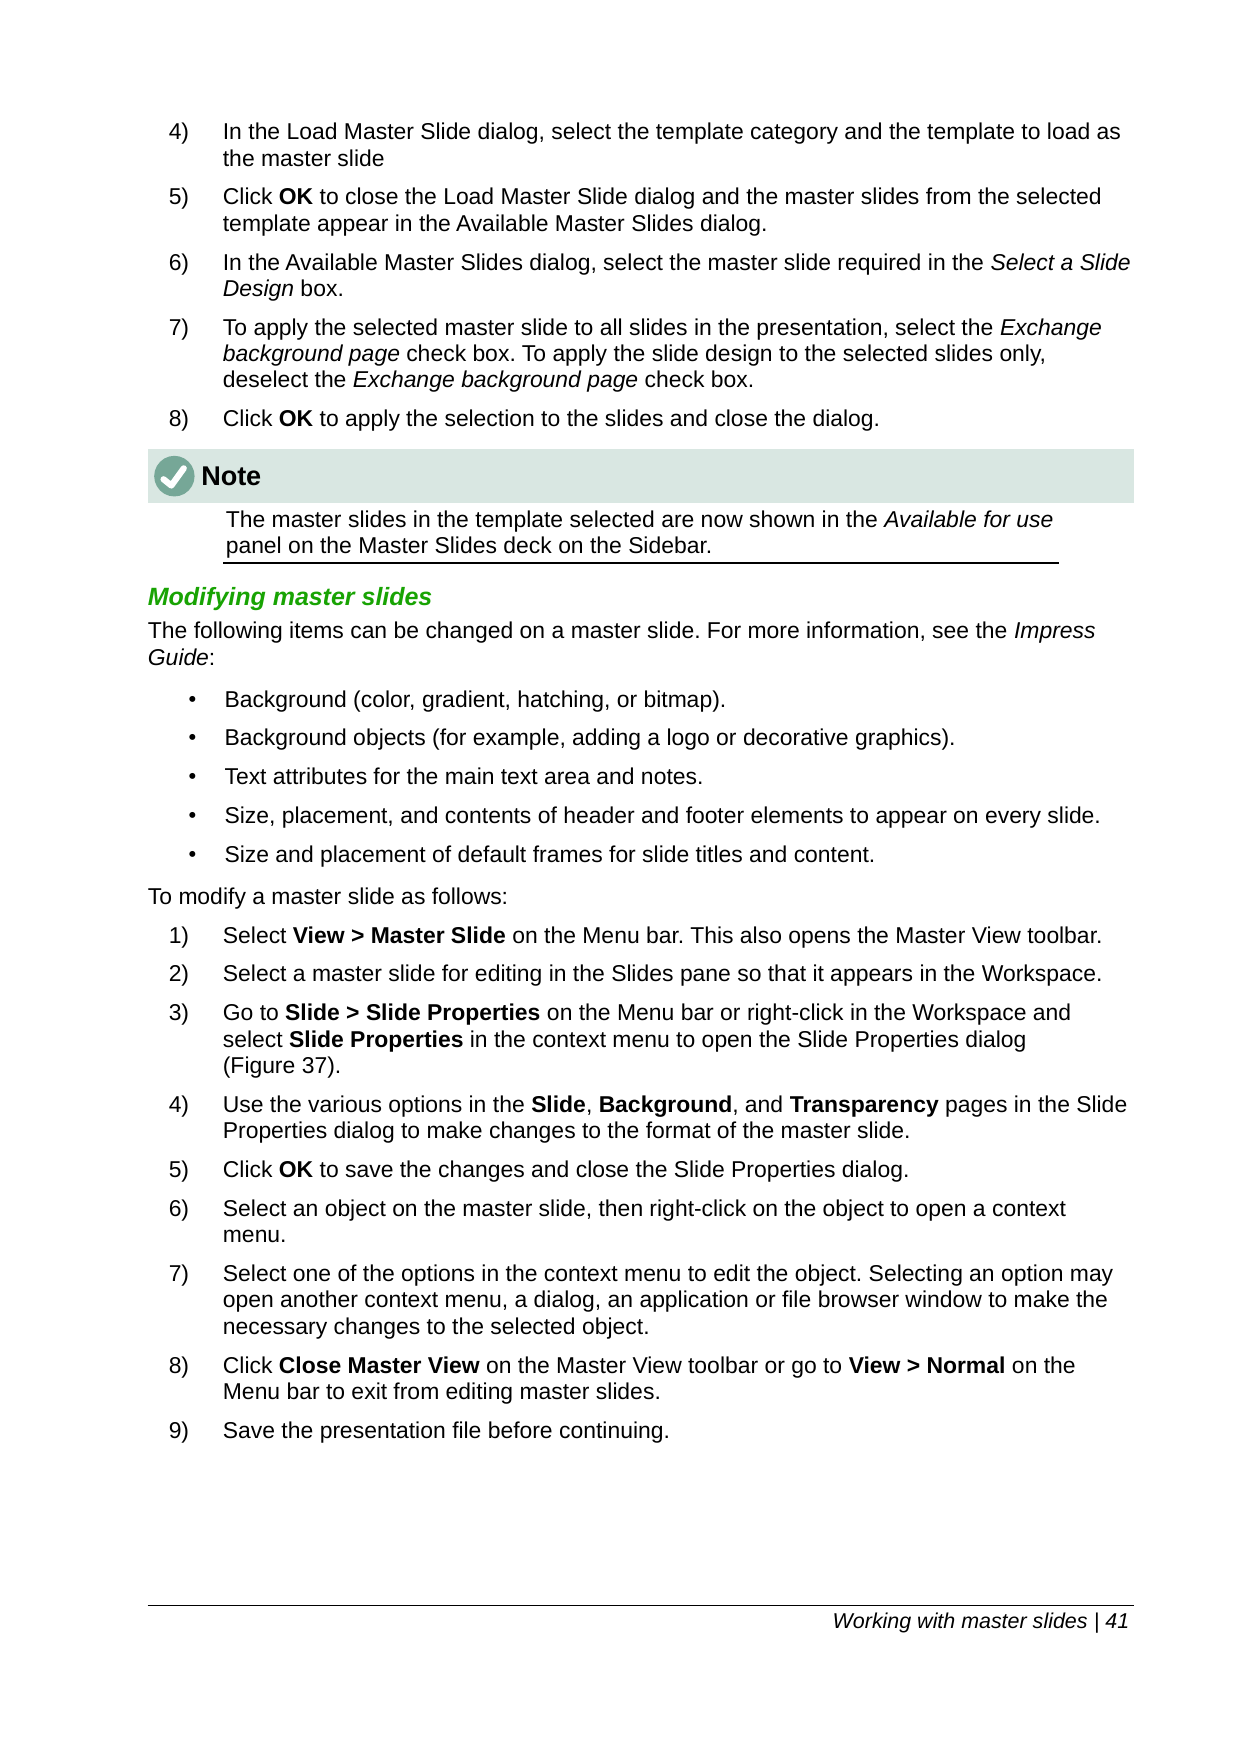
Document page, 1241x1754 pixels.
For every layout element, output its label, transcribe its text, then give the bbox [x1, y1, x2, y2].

list Save the presentation file before continuing. [189, 1417, 1134, 1443]
subtitle Note [148, 449, 1134, 503]
text To modify a master slide as follows: [148, 883, 1134, 909]
text The following items can be changed on a master slide. For more information, see the Impress Guide: [148, 617, 1134, 670]
list Go to Slide > Slide Properties on the Menu bar or right-click in the Workspace and select Slide Properties in the context menu to open the Slide Properties dialog (Figure 37). [189, 999, 1134, 1078]
list Click Close Master View on the Master View toolbar or go to View > Normal on the Menu bar to exit from editing master slides. [189, 1352, 1134, 1404]
list Click OK to apply the selection to the slides and close the dialog. [189, 405, 1134, 432]
text The master slides in the template selected are now shown in the Available for use panel on the Master Slides deck on the Sidebar. [223, 503, 1059, 562]
list Background objects (for example, adding a logo or decorative graphics). [185, 721, 1134, 751]
list Size and placement of default frames for slide titles and content. [185, 838, 1134, 870]
list Background (color, gradient, hatching, or bitmap). [185, 683, 1134, 712]
list To apply the selected master slide to all slides in the presentation, select the Exchange background page check box. To apply the slide design to the selected slides only, deselect the Exchange background page check box. [189, 314, 1134, 393]
list In the Available Master Slides dialog, select the master slide required in the Select a Slide Design box. [189, 248, 1134, 301]
list Select an object on the master slide, then right-click on the object to open a context menu. [189, 1195, 1134, 1248]
list Text attributes for the main text area and notes. [185, 760, 1134, 789]
list Size, placement, and contents of header and footer elements to appear on every slide. [185, 799, 1134, 828]
list Select one of the options in the context menu to edit the object. Selecting an option may open another context menu, a dialog, an application or file browser window to make the necessary changes to the selected object. [189, 1260, 1134, 1339]
list Click OK to close the Load Master Slide dialog and the master slides from the selected template appear in the Available Master Slides dialog. [189, 183, 1134, 236]
list Select View > Master Slide on the Menu bar. This also opens the Master View toolbar. [189, 922, 1134, 948]
list Select a master slide for editing in the Slides pane so that it appears in the Workspace. [189, 960, 1134, 987]
list Click OK to save the changes and close the Slide Properties dialog. [189, 1156, 1134, 1182]
list In the Load Master Slide dialog, select the template category and the template to load as the master slide [189, 118, 1134, 171]
subtitle Modifying master slides [148, 582, 1134, 611]
list Use the various options in the Slide, Background, and Transparency pages in the Slide Properties dialog to make changes to the format of the master slide. [189, 1091, 1134, 1143]
